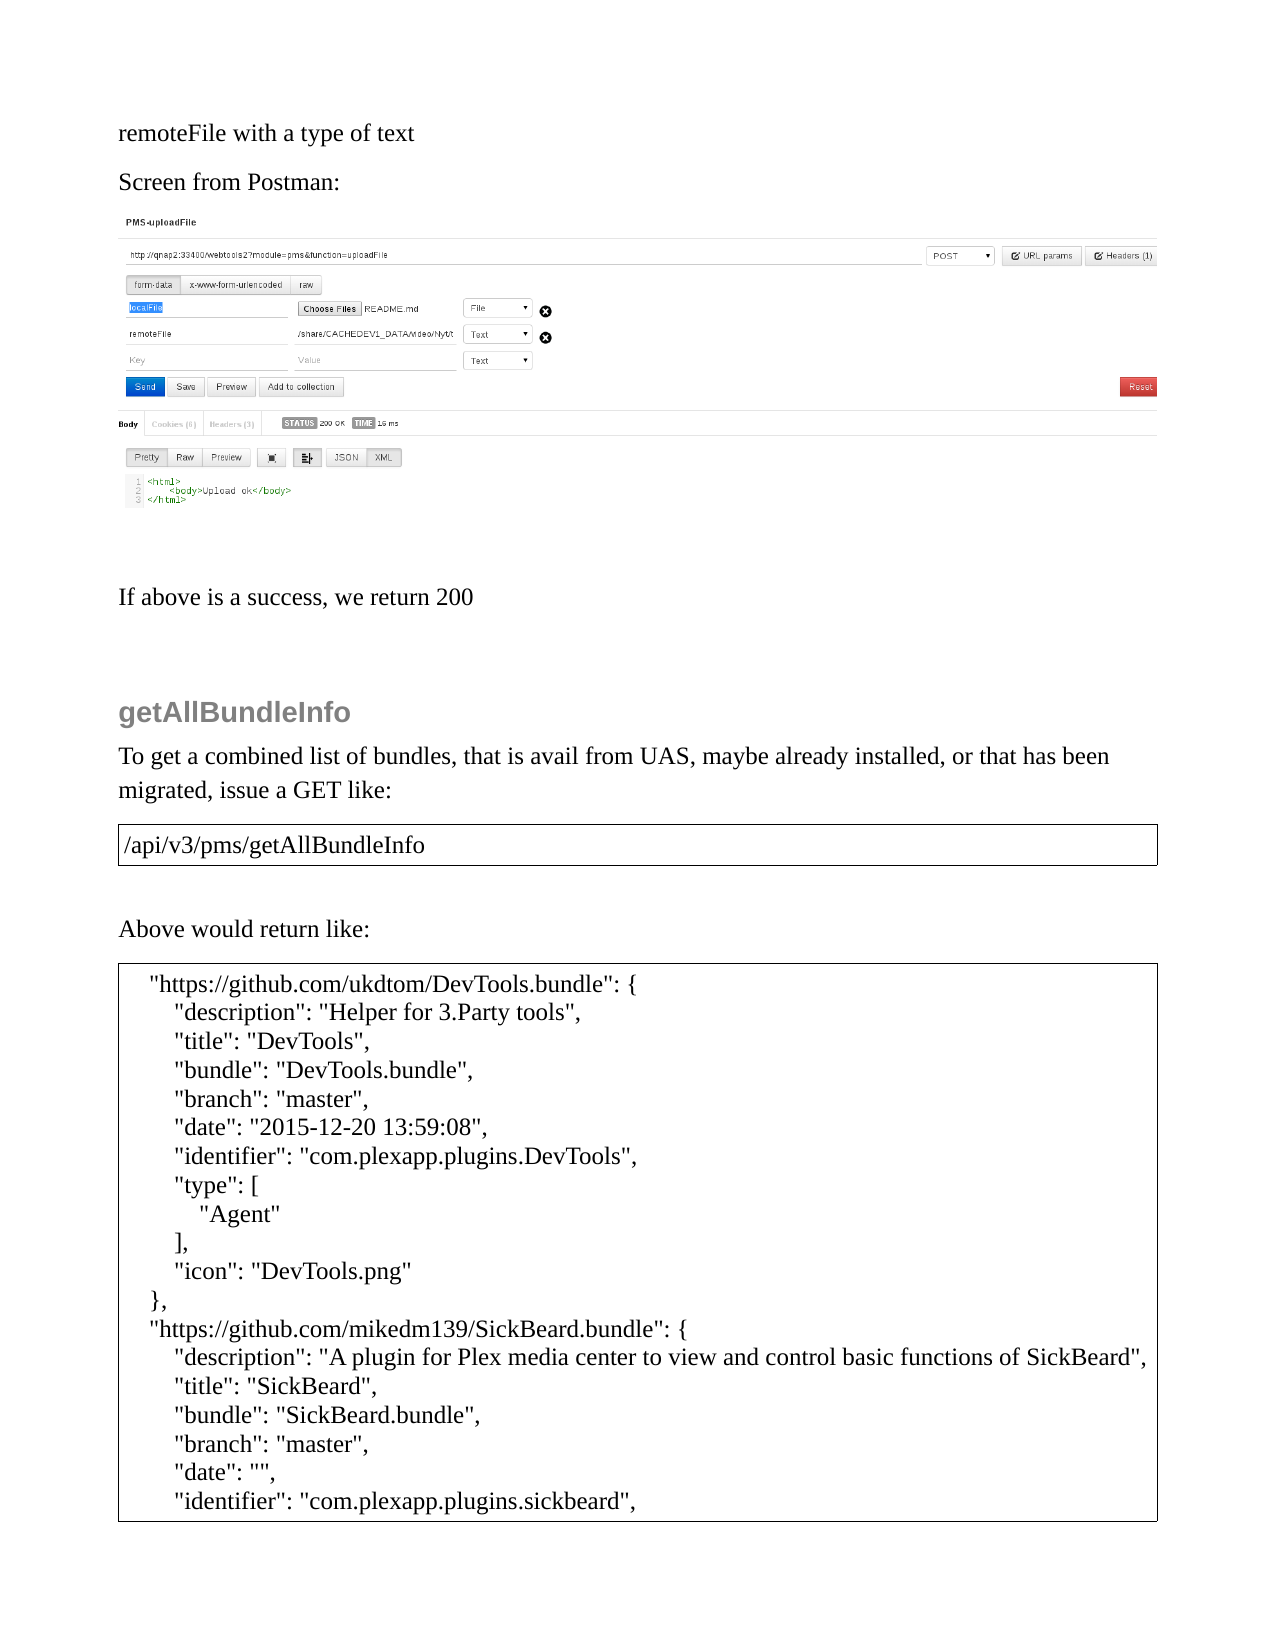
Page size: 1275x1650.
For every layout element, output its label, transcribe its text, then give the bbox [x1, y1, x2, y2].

subtitle getAllBundleInfo [118, 695, 1157, 728]
text Above would return like: [118, 914, 1157, 942]
table_header "https://github.com/ukdtom/DevTools.bundle": { "description": "Helper for 3.Party tools", "title": "DevTools", "bundle": "DevTools.bundle", "branch": "master", "date": "2015-12-20 13:59:08", "identifier": "com.plexapp.plugins.DevTools", "type": [ "Agent" ], "icon": "DevTools.png" }, "https://github.com/mikedm139/SickBeard.bundle": { "description": "A plugin for Plex media center to view and control basic functions of SickBeard", "title": "SickBeard", "bundle": "SickBeard.bundle", "branch": "master", "date": "", "identifier": "com.plexapp.plugins.sickbeard", [119, 964, 1157, 1521]
text If above is a success, we return 200 [118, 582, 1157, 611]
text Screen from Postman: [118, 167, 1157, 196]
picture [118, 216, 1157, 528]
text remoteFile with a type of text [118, 118, 1157, 147]
text To get a combined list of bundles, that is avail from UAS, maybe already installed, or that has been migrated, issue a GET like: [118, 741, 1157, 804]
table_header /api/v3/pms/getAllBundleInfo [119, 825, 1157, 864]
